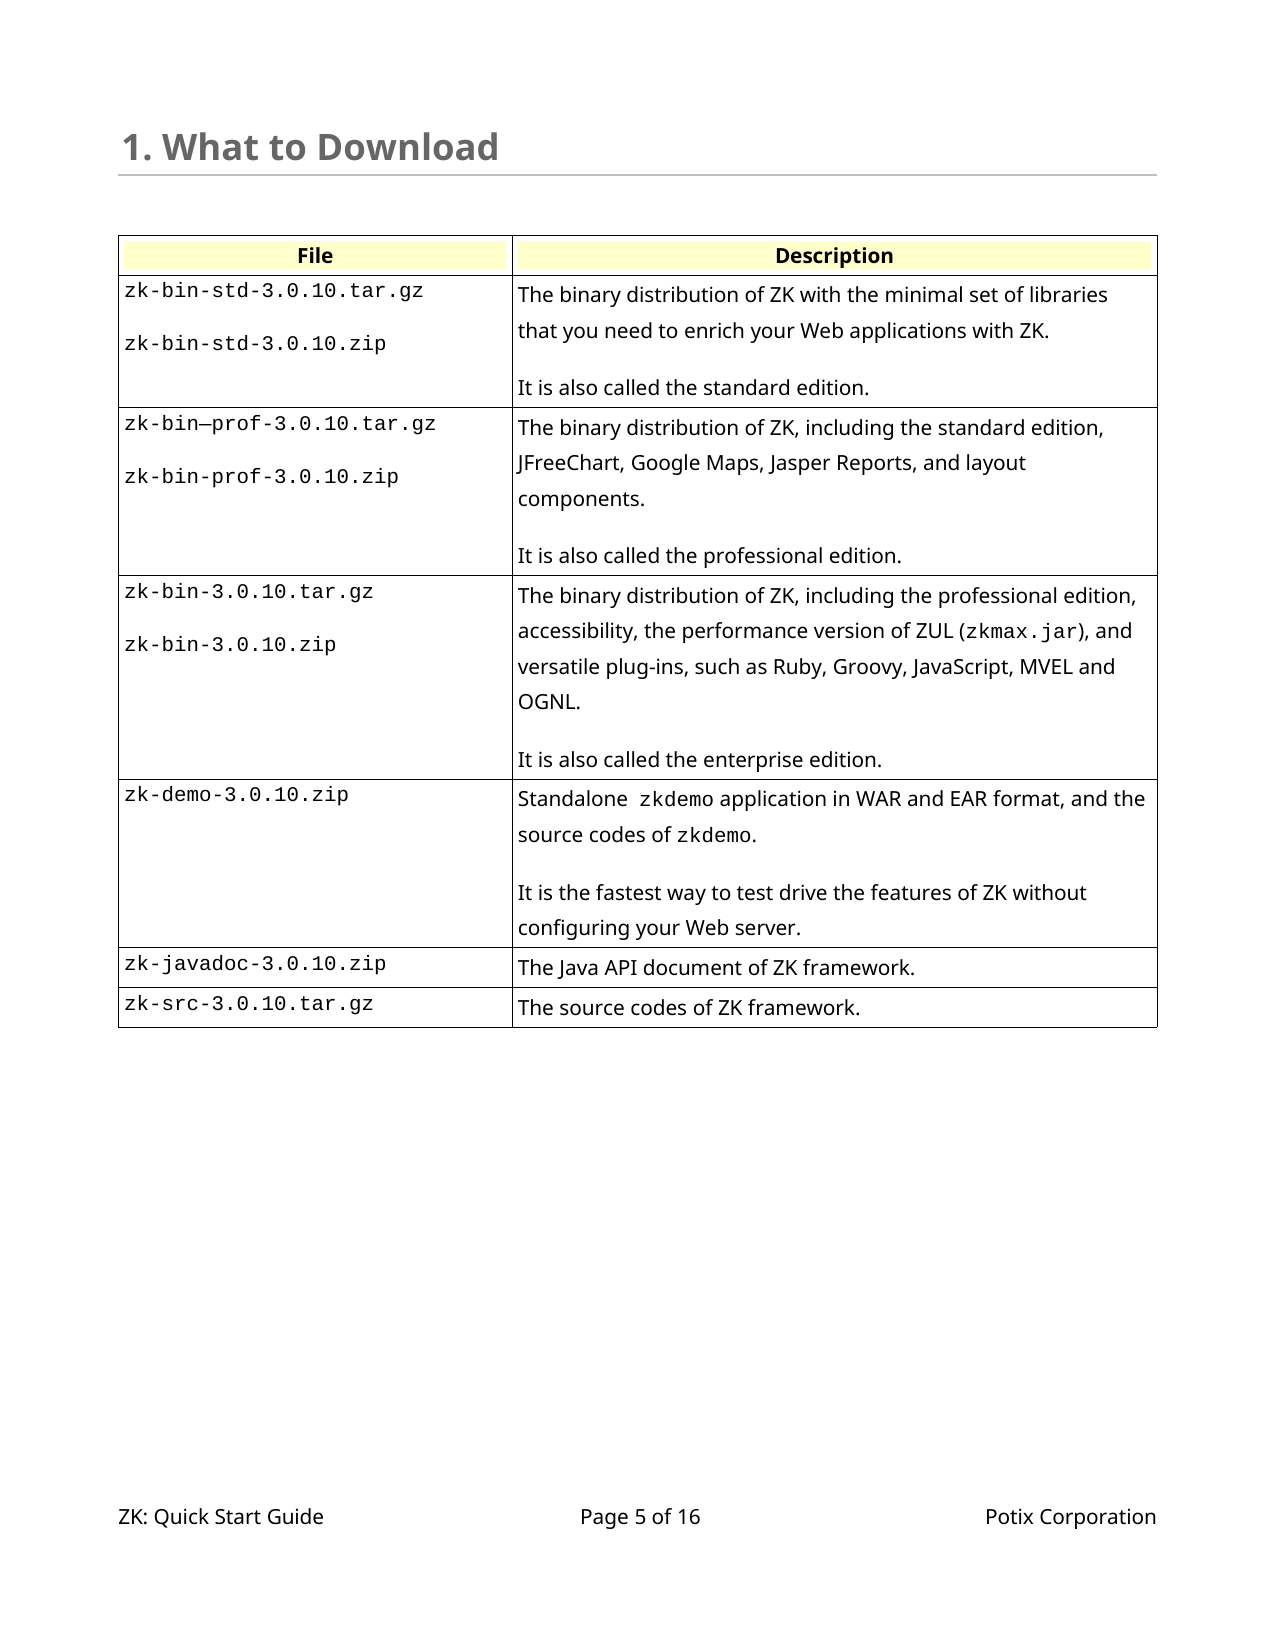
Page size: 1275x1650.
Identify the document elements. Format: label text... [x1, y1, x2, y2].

table_cell The source codes of ZK framework. [513, 988, 1157, 1027]
table_cell The binary distribution of ZK, including the standard edition, JFreeChart, Google Maps, Jasper Reports, and layout components. It is also called the professional edition. [513, 408, 1157, 575]
table_cell zk-javadoc-3.0.10.zip [119, 948, 512, 987]
table_cell The binary distribution of ZK, including the professional edition, accessibility, the performance version of ZUL (zkmax.jar), and versatile plug-ins, such as Ruby, Groovy, JavaScript, MVEL and OGNL. It is also called the enterprise edition. [513, 576, 1157, 779]
table_cell zk-demo-3.0.10.zip [119, 780, 512, 947]
table_cell Standalone zkdemo application in WAR and EAR format, and the source codes of zkdemo. It is the fastest way to test drive the features of ZK without configuring your Web server. [513, 780, 1157, 947]
table_cell The Java API document of ZK framework. [513, 948, 1157, 987]
table_cell zk-bin-3.0.10.tar.gz zk-bin-3.0.10.zip [119, 576, 512, 779]
table_cell zk-bin—prof-3.0.10.tar.gz zk-bin-prof-3.0.10.zip [119, 408, 512, 575]
table_header Description [513, 236, 1157, 275]
table_header File [119, 236, 512, 275]
table_cell The binary distribution of ZK with the minimal set of libraries that you need to enrich your Web applications with ZK. It is also called the standard edition. [513, 276, 1157, 407]
table_cell zk-bin-std-3.0.10.tar.gz zk-bin-std-3.0.10.zip [119, 276, 512, 407]
table_cell zk-src-3.0.10.tar.gz [119, 988, 512, 1027]
subtitle 1. What to Download [118, 118, 1157, 174]
